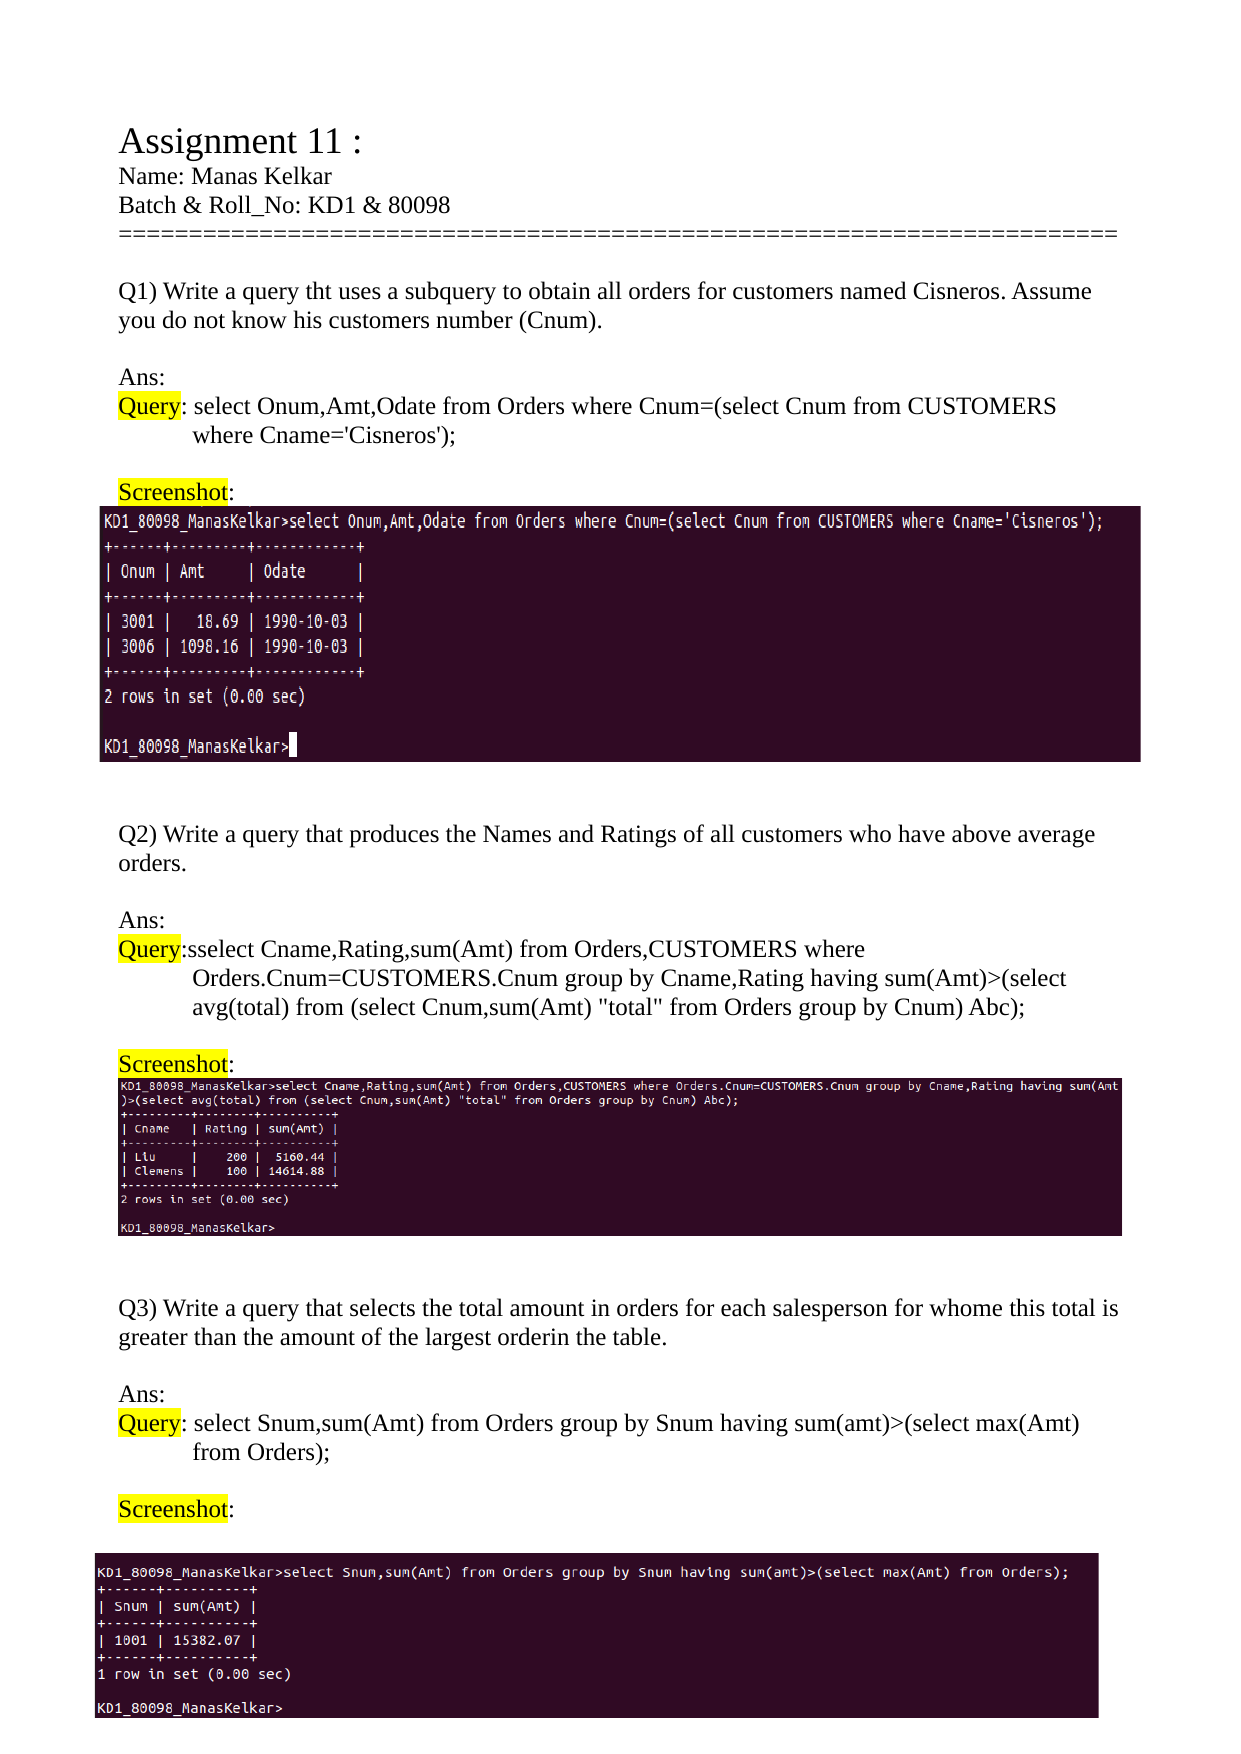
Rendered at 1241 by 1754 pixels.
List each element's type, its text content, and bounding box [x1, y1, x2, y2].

text Ans: [118, 362, 1122, 391]
picture [118, 1078, 1123, 1236]
text Screenshot: [118, 1049, 1122, 1078]
text Ans: [118, 1379, 1122, 1408]
text Screenshot: [118, 477, 1122, 506]
text Q2) Write a query that produces the Names and Ratings of all customers who have above average orders. [118, 819, 1122, 877]
text Query: select Onum,Amt,Odate from Orders where Cnum=(select Cnum from CUSTOMERS where Cname='Cisneros'); [118, 391, 1122, 449]
text Screenshot: [118, 1494, 1122, 1523]
text Q1) Write a query tht uses a subquery to obtain all orders for customers named Cisneros. Assume you do not know his customers number (Cnum). [118, 276, 1122, 334]
text Query: select Snum,sum(Amt) from Orders group by Snum having sum(amt)>(select max(Amt) from Orders); [118, 1408, 1122, 1466]
text Assignment 11 : [118, 118, 1122, 161]
text Ans: [118, 906, 1122, 934]
text Q3) Write a query that selects the total amount in orders for each salesperson for whome this total is greater than the amount of the largest orderin the table. [118, 1293, 1122, 1351]
text Name: Manas Kelkar [118, 161, 1122, 190]
text Batch & Roll_No: KD1 & 80098 [118, 190, 1122, 219]
picture [99, 506, 1141, 762]
text Query:sselect Cname,Rating,sum(Amt) from Orders,CUSTOMERS where Orders.Cnum=CUSTOMERS.Cnum group by Cname,Rating having sum(Amt)>(select avg(total) from (select Cnum,sum(Amt) "total" from Orders group by Cnum) Abc); [118, 934, 1122, 1021]
picture [94, 1553, 1099, 1718]
text ======================================================================= [118, 219, 1122, 247]
